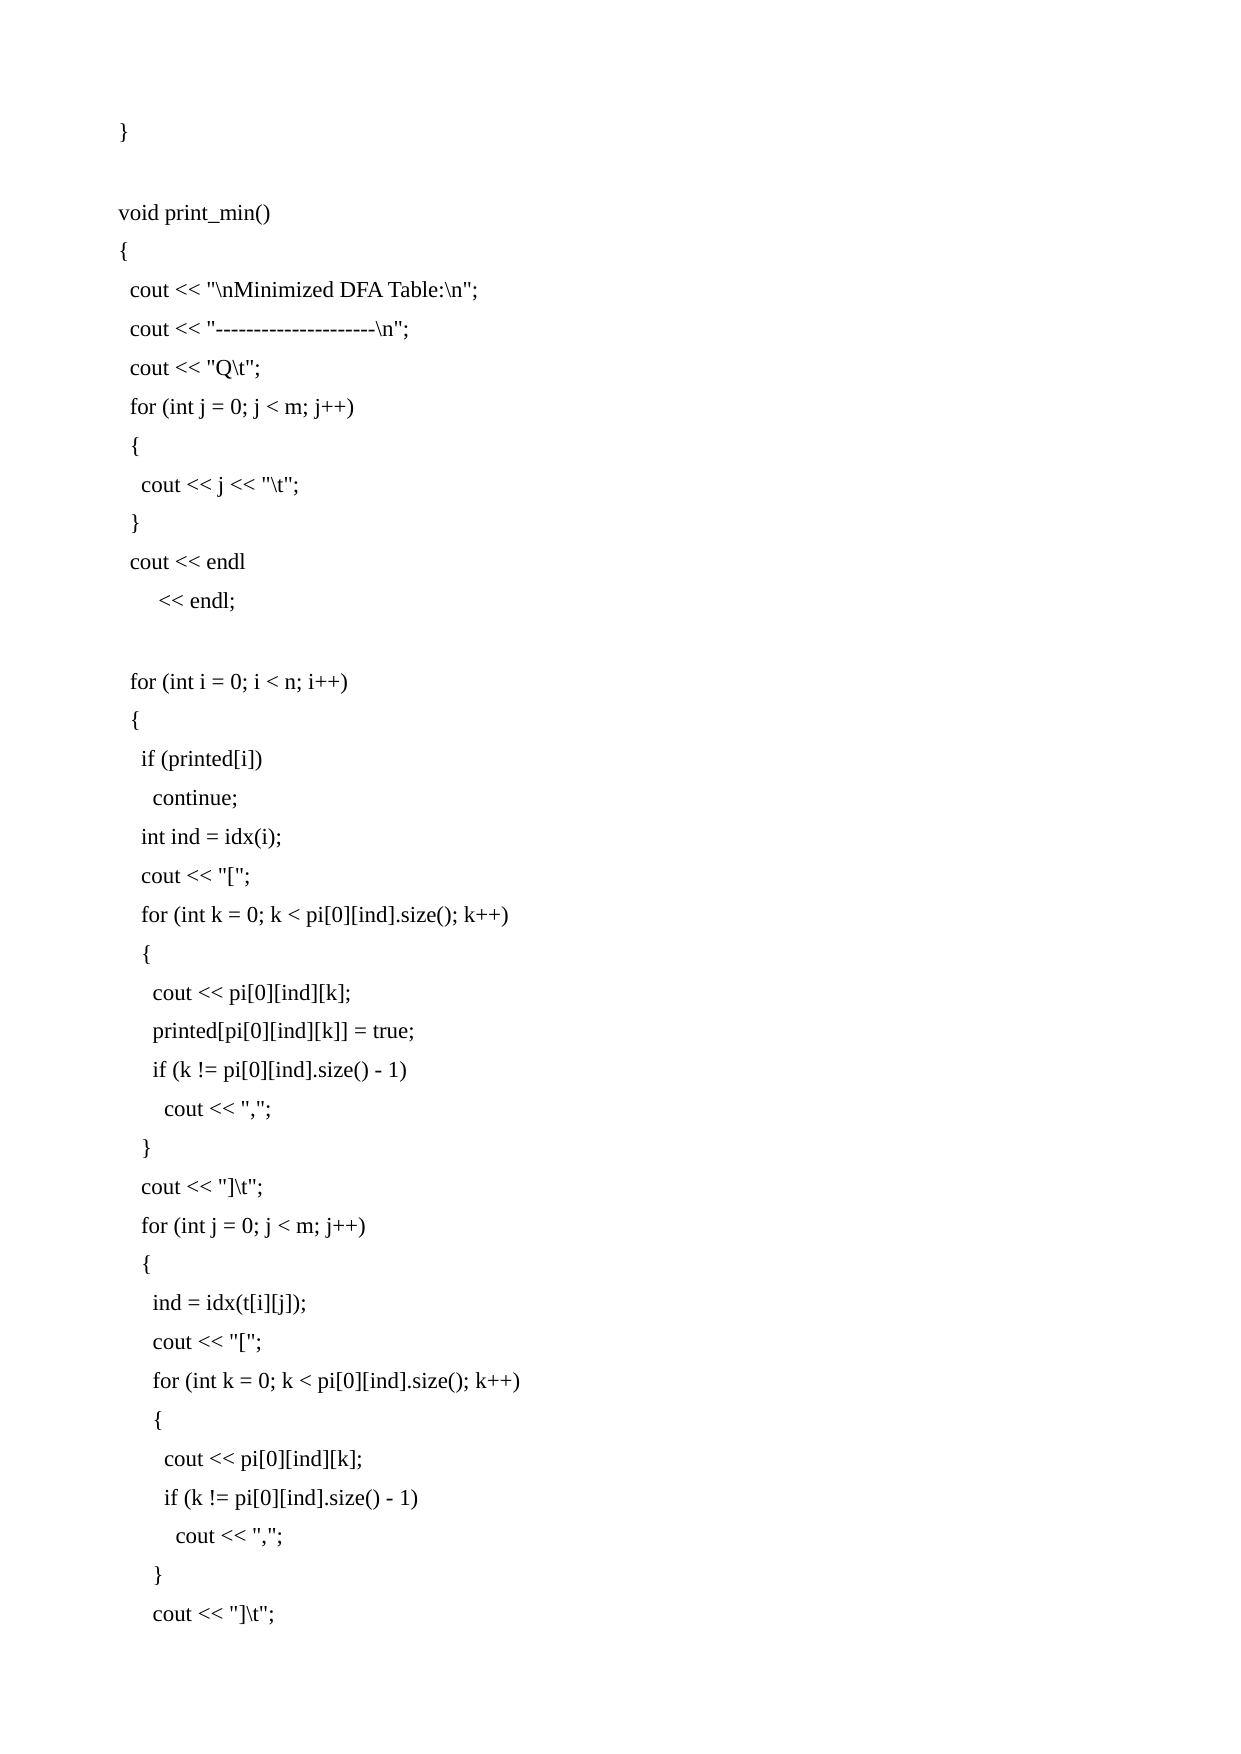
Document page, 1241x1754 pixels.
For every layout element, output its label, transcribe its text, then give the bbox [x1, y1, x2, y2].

text } [118, 1561, 1122, 1588]
text cout << endl [118, 548, 1122, 575]
text { [118, 1251, 1122, 1277]
text cout << "["; [118, 862, 1122, 888]
text if (printed[i]) [118, 745, 1122, 772]
text void print_min() [118, 199, 1122, 225]
text if (k != pi[0][ind].size() - 1) [118, 1484, 1122, 1510]
text cout << ","; [118, 1095, 1122, 1121]
text cout << pi[0][ind][k]; [118, 978, 1122, 1005]
text cout << ","; [118, 1522, 1122, 1549]
text } [118, 1134, 1122, 1160]
text { [118, 1406, 1122, 1432]
text int ind = idx(i); [118, 823, 1122, 849]
text } [118, 118, 1122, 144]
text for (int j = 0; j < m; j++) [118, 393, 1122, 419]
text } [118, 509, 1122, 536]
text { [118, 940, 1122, 966]
text cout << "]\t"; [118, 1600, 1122, 1627]
text { [118, 432, 1122, 458]
text cout << "["; [118, 1328, 1122, 1354]
text cout << "---------------------\n"; [118, 315, 1122, 342]
text cout << j << "\t"; [118, 471, 1122, 497]
text for (int i = 0; i < n; i++) [118, 668, 1122, 694]
text cout << "]\t"; [118, 1173, 1122, 1199]
text { [118, 707, 1122, 733]
text cout << "\nMinimized DFA Table:\n"; [118, 276, 1122, 303]
text for (int j = 0; j < m; j++) [118, 1212, 1122, 1238]
text cout << "Q\t"; [118, 354, 1122, 380]
text { [118, 237, 1122, 264]
text printed[pi[0][ind][k]] = true; [118, 1017, 1122, 1044]
text if (k != pi[0][ind].size() - 1) [118, 1056, 1122, 1083]
text continue; [118, 784, 1122, 811]
text << endl; [118, 587, 1122, 613]
text for (int k = 0; k < pi[0][ind].size(); k++) [118, 901, 1122, 927]
text for (int k = 0; k < pi[0][ind].size(); k++) [118, 1367, 1122, 1393]
text cout << pi[0][ind][k]; [118, 1445, 1122, 1471]
text ind = idx(t[i][j]); [118, 1289, 1122, 1316]
